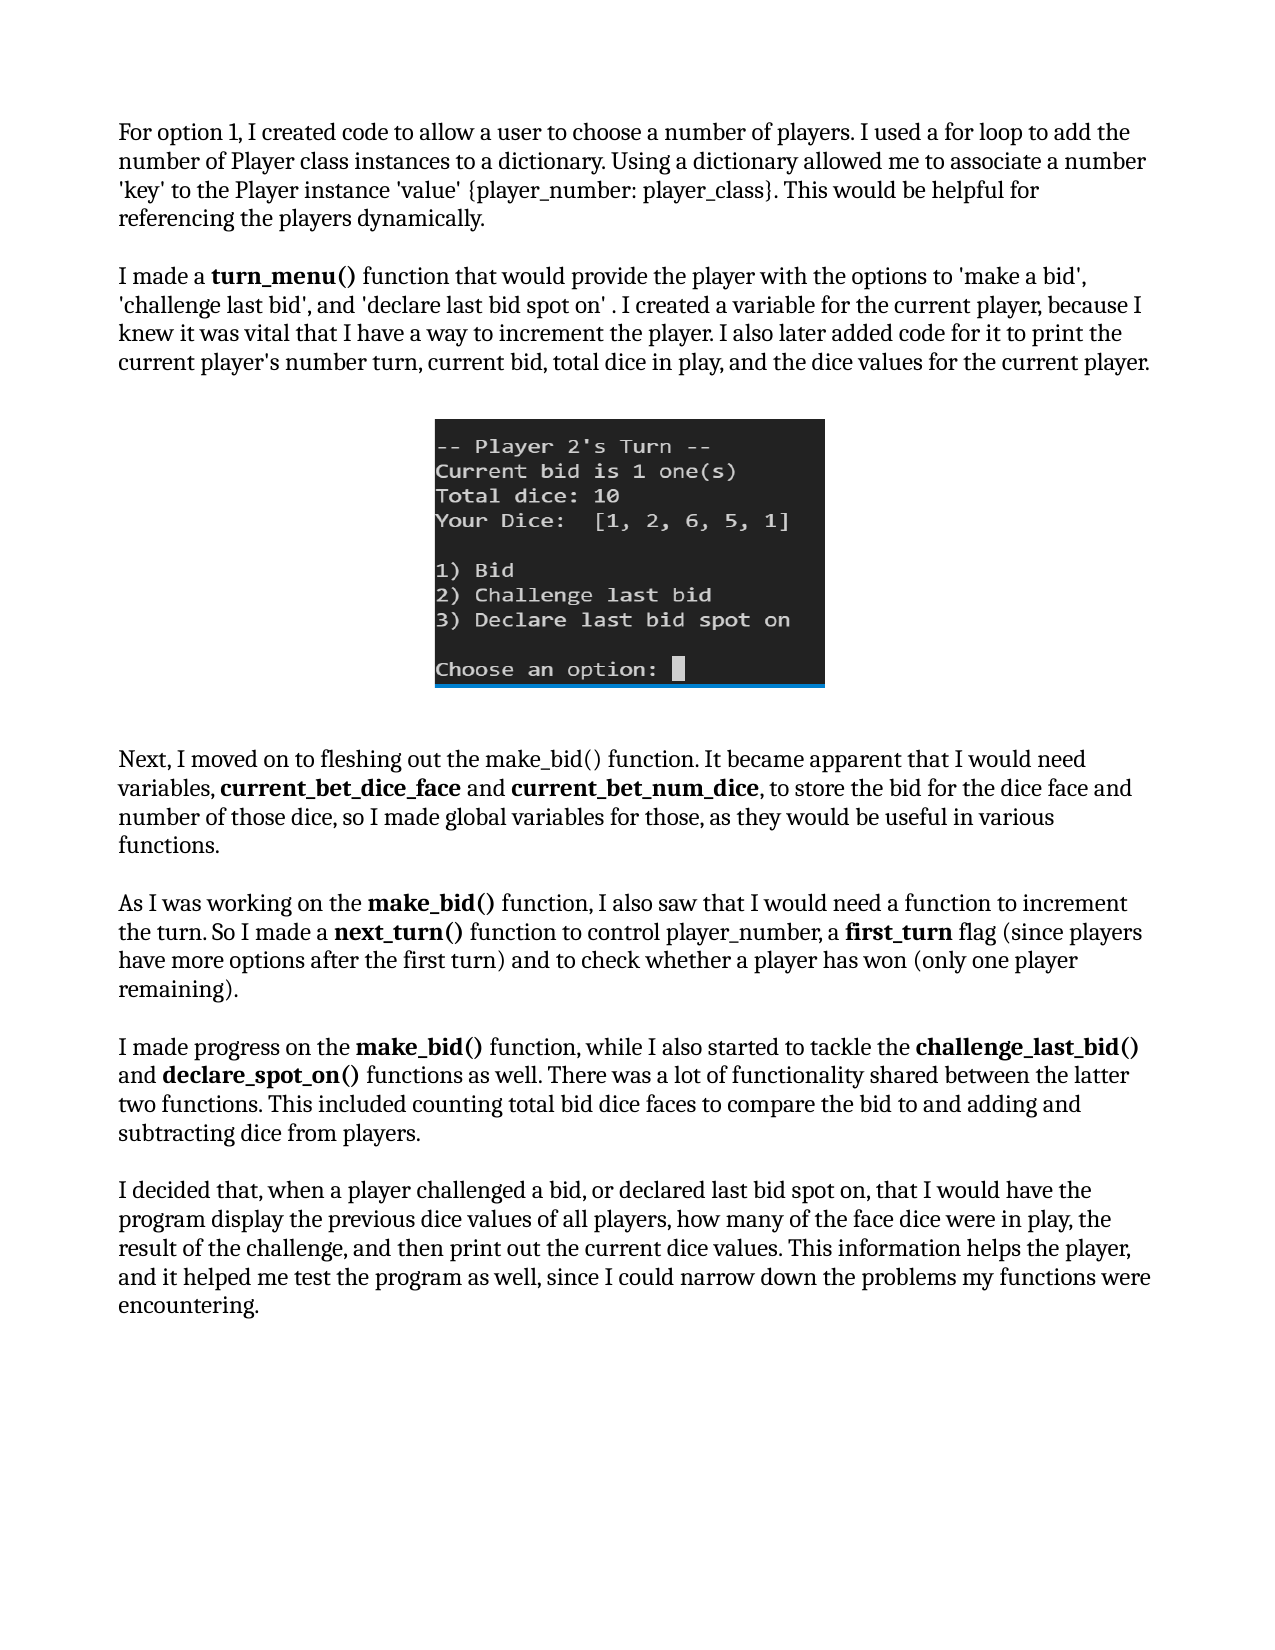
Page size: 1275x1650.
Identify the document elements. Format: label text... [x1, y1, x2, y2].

text As I was working on the make_bid() function, I also saw that I would need a function to increment the turn. So I made a next_turn() function to control player_number, a first_turn flag (since players have more options after the first turn) and to check whether a player has won (only one player remaining). [118, 889, 1157, 1004]
text I made a turn_menu() function that would provide the player with the options to 'make a bid', 'challenge last bid', and 'declare last bid spot on' . I created a variable for the current player, because I knew it was vital that I have a way to increment the player. I also later added code for it to print the current player's number turn, current bid, total dice in play, and the dice values for the current player. [118, 262, 1157, 377]
text For option 1, I created code to allow a user to choose a number of players. I used a for loop to add the number of Player class instances to a dictionary. Using a dictionary allowed me to associate a number 'key' to the Player instance 'value' {player_number: player_class}. This would be helpful for referencing the players dynamically. [118, 118, 1157, 233]
text I made progress on the make_bid() function, while I also started to tackle the challenge_last_bid() and declare_spot_on() functions as well. There was a lot of functionality shared between the latter two functions. This included counting total bid dice faces to compare the bid to and adding and subtracting dice from players. [118, 1032, 1157, 1147]
text Next, I moved on to fleshing out the make_bid() function. It became apparent that I would need variables, current_bet_dice_face and current_bet_num_dice, to store the bid for the dice face and number of those dice, so I made global variables for those, as they would be useful in various functions. [118, 745, 1157, 860]
text I decided that, when a player challenged a bid, or declared last bid spot on, that I would have the program display the previous dice values of all players, how many of the face dice were in play, the result of the challenge, and then print out the current dice values. This information helps the player, and it helped me test the program as well, since I could narrow down the problems my functions were encountering. [118, 1176, 1157, 1320]
picture [434, 419, 825, 688]
